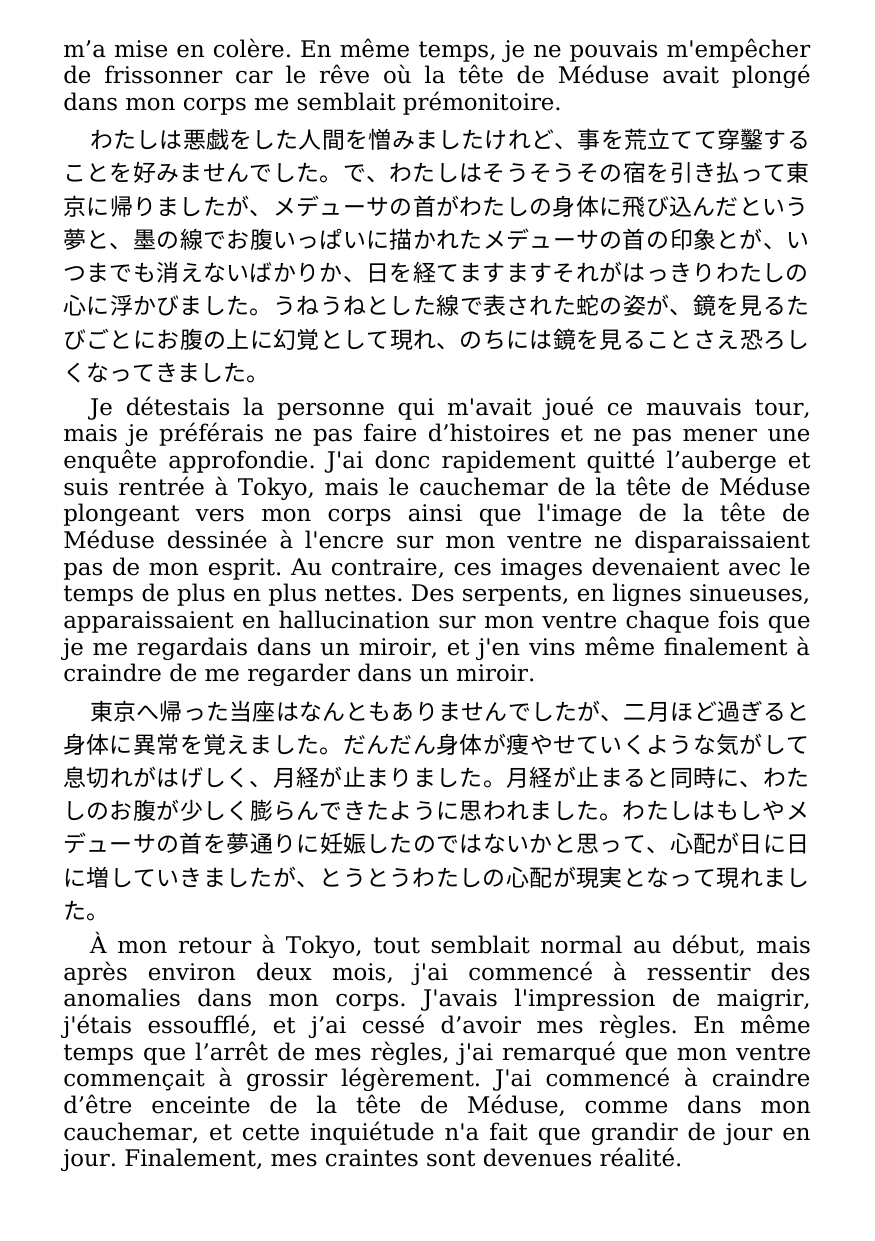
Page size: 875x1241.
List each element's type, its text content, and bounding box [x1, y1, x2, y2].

text Je détestais la personne qui m'avait joué ce mauvais tour, mais je préférais ne pas faire d’histoires et ne pas mener une enquête approfondie. J'ai donc rapidement quitté l’auberge et suis rentrée à Tokyo, mais le cauchemar de la tête de Méduse plongeant vers mon corps ainsi que l'image de la tête de Méduse dessinée à l'encre sur mon ventre ne disparaissaient pas de mon esprit. Au contraire, ces images devenaient avec le temps de plus en plus nettes. Des serpents, en lignes sinueuses, apparaissaient en hallucination sur mon ventre chaque fois que je me regardais dans un miroir, et j'en vins même finalement à craindre de me regarder dans un miroir. [63, 394, 811, 687]
text わたしは悪戯をした人間を憎みましたけれど、事を荒立てて穿鑿することを好みませんでした。で、わたしはそうそうその宿を引き払って東京に帰りましたが、メデューサの首がわたしの身体に飛び込んだという夢と、墨の線でお腹いっぱいに描かれたメデューサの首の印象とが、いつまでも消えないばかりか、日を経てますますそれがはっきりわたしの心に浮かびました。うねうねとした線で表された蛇の姿が、鏡を見るたびごとにお腹の上に幻覚として現れ、のちには鏡を見ることさえ恐ろしくなってきました。 [63, 122, 811, 388]
text À mon retour à Tokyo, tout semblait normal au début, mais après environ deux mois, j'ai commencé à ressentir des anomalies dans mon corps. J'avais l'impression de maigrir, j'étais essoufflé, et j’ai cessé d’avoir mes règles. En même temps que l’arrêt de mes règles, j'ai remarqué que mon ventre commençait à grossir légèrement. J'ai commencé à craindre d’être enceinte de la tête de Méduse, comme dans mon cauchemar, et cette inquiétude n'a fait que grandir de jour en jour. Finalement, mes craintes sont devenues réalité. [63, 932, 811, 1172]
text m’a mise en colère. En même temps, je ne pouvais m'empêcher de frissonner car le rêve où la tête de Méduse avait plongé dans mon corps me semblait prémonitoire. [63, 36, 811, 116]
text 東京へ帰った当座はなんともありませんでしたが、二月ほど過ぎると身体に異常を覚えました。だんだん身体が痩やせていくような気がして息切れがはげしく、月経が止まりました。月経が止まると同時に、わたしのお腹が少しく膨らんできたように思われました。わたしはもしやメデューサの首を夢通りに妊娠したのではないかと思って、心配が日に日に増していきましたが、とうとうわたしの心配が現実となって現れました。 [63, 693, 811, 926]
